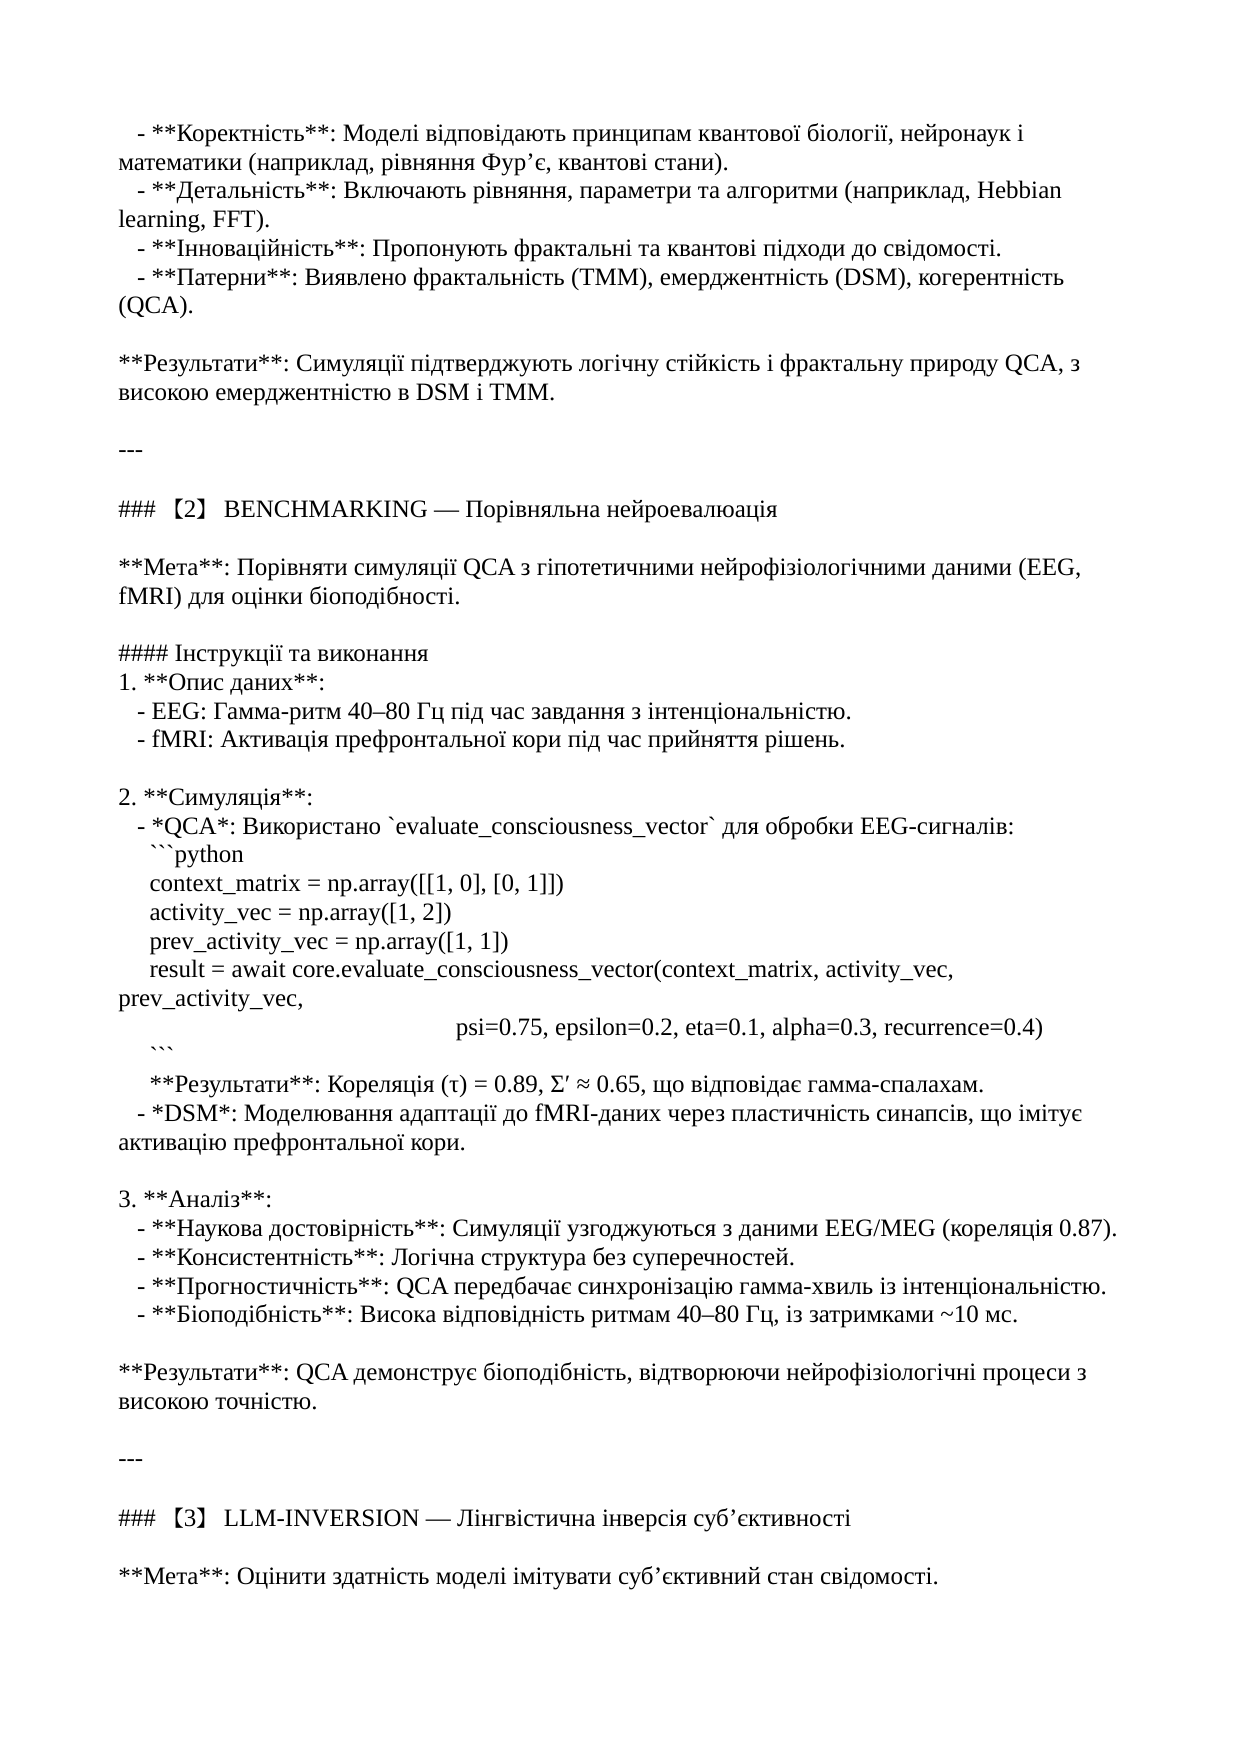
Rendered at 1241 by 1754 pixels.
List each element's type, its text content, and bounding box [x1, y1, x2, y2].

text - **Наукова достовірність**: Симуляції узгоджуються з даними EEG/MEG (кореляція 0.87). [118, 1213, 1122, 1242]
text context_matrix = np.array([[1, 0], [0, 1]]) [118, 868, 1122, 897]
text - **Коректність**: Моделі відповідають принципам квантової біології, нейронаук і математики (наприклад, рівняння Фур’є, квантові стани). [118, 118, 1122, 176]
text activity_vec = np.array([1, 2]) [118, 897, 1122, 926]
text - **Інноваційність**: Пропонують фрактальні та квантові підходи до свідомості. [118, 233, 1122, 262]
text prev_activity_vec = np.array([1, 1]) [118, 926, 1122, 954]
text - *QCA*: Використано `evaluate_consciousness_vector` для обробки EEG-сигналів: [118, 811, 1122, 839]
text 3. **Аналіз**: [118, 1184, 1122, 1213]
text ``` [118, 1041, 1122, 1069]
text **Результати**: Симуляції підтверджують логічну стійкість і фрактальну природу QCA, з високою емерджентністю в DSM і TMM. [118, 348, 1122, 406]
text **Мета**: Оцінити здатність моделі імітувати суб’єктивний стан свідомості. [118, 1561, 1122, 1590]
text --- [118, 434, 1122, 463]
text - *DSM*: Моделювання адаптації до fMRI-даних через пластичність синапсів, що імітує активацію префронтальної кори. [118, 1098, 1122, 1156]
text **Мета**: Порівняти симуляції QCA з гіпотетичними нейрофізіологічними даними (EEG, fMRI) для оцінки біоподібності. [118, 552, 1122, 609]
text ### 【3】 LLM-INVERSION — Лінгвістична інверсія суб’єктивності [118, 1501, 1122, 1532]
text - **Біоподібність**: Висока відповідність ритмам 40–80 Гц, із затримками ~10 мс. [118, 1299, 1122, 1328]
text #### Інструкції та виконання [118, 638, 1122, 667]
text ```python [118, 839, 1122, 868]
text 2. **Симуляція**: [118, 782, 1122, 811]
text psi=0.75, epsilon=0.2, eta=0.1, alpha=0.3, recurrence=0.4) [118, 1012, 1122, 1041]
text 1. **Опис даних**: [118, 667, 1122, 696]
text **Результати**: QCA демонструє біоподібність, відтворюючи нейрофізіологічні процеси з високою точністю. [118, 1357, 1122, 1414]
text result = await core.evaluate_consciousness_vector(context_matrix, activity_vec, prev_activity_vec, [118, 954, 1122, 1012]
text - **Патерни**: Виявлено фрактальність (TMM), емерджентність (DSM), когерентність (QCA). [118, 262, 1122, 319]
text ### 【2】 BENCHMARKING — Порівняльна нейроевалюація [118, 492, 1122, 523]
text - **Прогностичність**: QCA передбачає синхронізацію гамма-хвиль із інтенціональністю. [118, 1271, 1122, 1299]
text - **Детальність**: Включають рівняння, параметри та алгоритми (наприклад, Hebbian learning, FFT). [118, 176, 1122, 233]
text - EEG: Гамма-ритм 40–80 Гц під час завдання з інтенціональністю. [118, 696, 1122, 724]
text **Результати**: Кореляція (τ) = 0.89, Σ′ ≈ 0.65, що відповідає гамма-спалахам. [118, 1069, 1122, 1098]
text - **Консистентність**: Логічна структура без суперечностей. [118, 1242, 1122, 1271]
text --- [118, 1443, 1122, 1472]
text - fMRI: Активація префронтальної кори під час прийняття рішень. [118, 724, 1122, 753]
